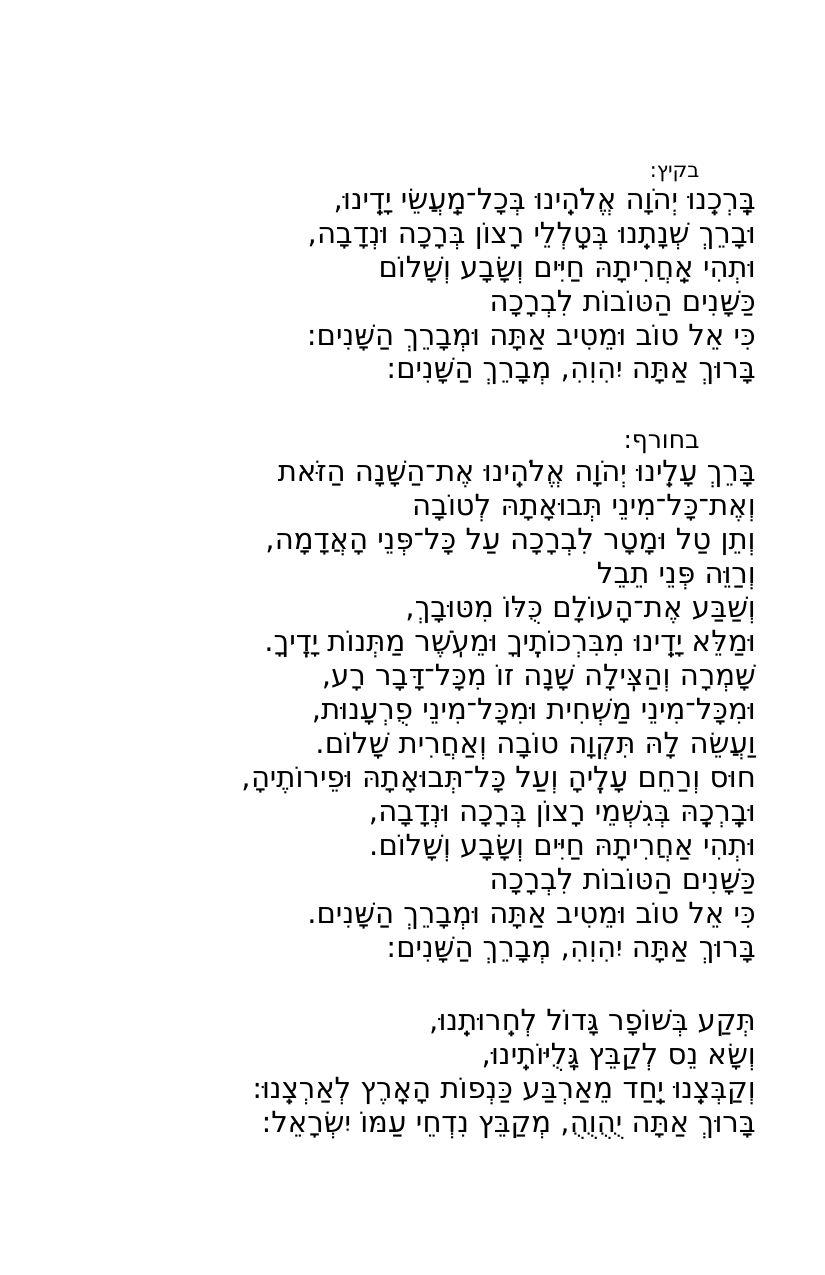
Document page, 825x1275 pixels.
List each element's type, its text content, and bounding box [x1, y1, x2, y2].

text וְשַׁבַּע אֶת־הָעוֹלָם כֻּלּוֹ מִטּוּבָךְ, [53, 591, 756, 624]
text וְרַוֵּה פְּנֵי תֵבֵל [53, 557, 756, 591]
text בָּרוּךְ אַתָּה יִהִוִהִ, מְבָרֵךְ הַשָּׁנִים: [53, 930, 756, 964]
text כִּי אֵל טוֹב וּמֵטִיב אַתָּה וּמְבָרֵךְ הַשָּׁנִים. [53, 896, 756, 930]
text בָּֽרְכֵֽנוּ יְהֹוָה אֱלֹהֵֽינוּ בְּכָל־מַֽעֲשֵׂי יָדֵֽינוּ, [53, 182, 756, 216]
text בָּרֵךְ עָלֵֽינוּ יְהֹוָה אֱלֹהֵֽינוּ אֶת־הַשָּׁנָה הַזֹּאת [53, 455, 756, 489]
text בָּרוּךְ אַתָּה יֻהֻוֻהֻ, מְקַבֵּץ נִדְחֵי עַמּוֹ יִשְׂרָאֵל: [53, 1106, 756, 1139]
text וְאֶת־כָּל־מִינֵי תְּבוּאָתָהּ לְטוֹבָה [53, 489, 756, 523]
text וּתְהִי אַֽחֲרִיתָהּ חַיִּים וְשָׂבָע וְשָׁלוֹם [53, 250, 756, 284]
text וַעֲשֵׂה לָהּ תִּקְוָה טוֹבָה וְאַחֲרִית שָׁלוֹם. [53, 726, 756, 760]
text וּמִכָּל־מִינֵי מַשְׁחִית וּמִכָּל־מִינֵי פֻרְעָנוּת, [53, 692, 756, 726]
text וְתֵן טַל וּמָטָר לִבְרָכָה עַל כָּל־פְּנֵי הָאֲדָמָה, [53, 523, 756, 557]
text וּמַלֵּא יָדֵֽינוּ מִבִּרְכוֹתֶֽיךָ וּמֵעֹֽשֶׁר מַתְּנוֹת יָדֶֽיךָ. [53, 624, 756, 658]
text וְשָׂא נֵס לְקַבֵּץ גָּֽלֻיּוֹתֵֽינוּ, [53, 1038, 756, 1072]
text וְקַבְּצֵֽנוּ יַֽחַד מֵאַרְבַּע כַּנְפוֹת הָאָֽרֶץ לְאַרְצֵֽנוּ: [53, 1072, 756, 1106]
text בקיץ: [53, 158, 699, 182]
text וּבָֽרְכָֽהּ בְּגִשְׁמֵי רָצוֹן בְּרָכָה וּנְדָבָה, [53, 794, 756, 828]
text שָׁמְרָה וְהַצִּֽילָה שָׁנָה זוֹ מִכָּל־דָּבָר רָע, [53, 658, 756, 692]
text וּבָרֵךְ שְׁנָתֵֽנוּ בְּטַֽלְלֵי רָצוֹן בְּרָכָה וּנְדָבָה, [53, 216, 756, 250]
text תְּקַע בְּשׁוֹפָר גָּדוֹל לְחֵֽרוּתֵֽנוּ, [53, 1004, 756, 1038]
text חוּס וְרַחֵם עָלֶֽיהָ וְעַל כָּל־תְּבוּאָתָהּ וּפֵירוֹתֶיהָ, [53, 760, 756, 794]
text כִּי אֵל טוֹב וּמֵטִיב אַתָּה וּמְבָרֵךְ הַשָּׁנִים: [53, 318, 756, 352]
text כַּשָּׁנִים הַטּוֹבוֹת לִבְרָכָה [53, 284, 756, 318]
text בָּרוּךְ אַתָּה יִהִוִהִ, מְבָרֵךְ הַשָּׁנִים: [53, 352, 756, 386]
text כַּשָּׁנִים הַטּוֹבוֹת לִבְרָכָה [53, 862, 756, 896]
text בחורף: [53, 426, 699, 455]
text וּתְהִי אַחֲרִיתָהּ חַיִּים וְשָׂבָע וְשָׁלוֹם. [53, 828, 756, 862]
